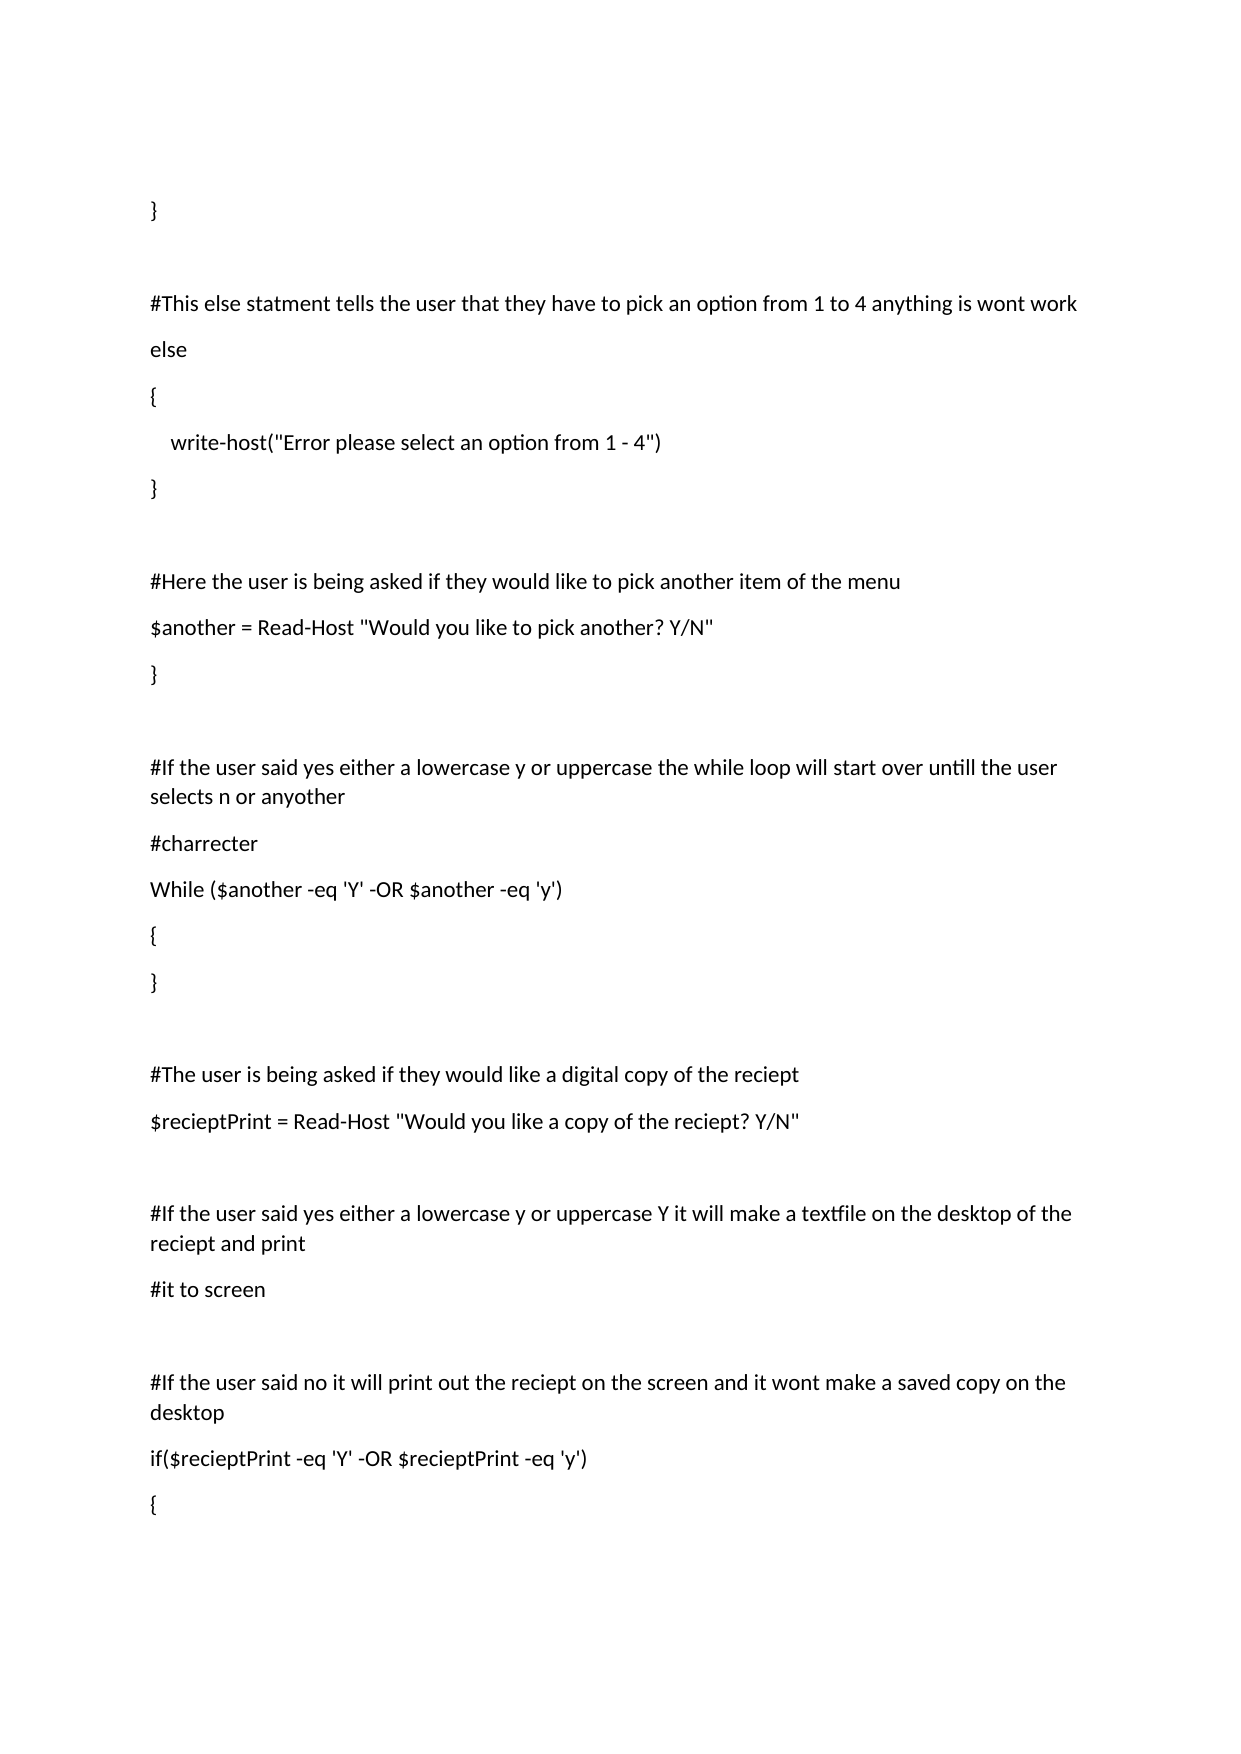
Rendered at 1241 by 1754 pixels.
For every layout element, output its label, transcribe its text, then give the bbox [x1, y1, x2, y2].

text } [150, 968, 1090, 996]
text #Here the user is being asked if they would like to pick another item of the menu [150, 567, 1090, 595]
text #If the user said no it will print out the reciept on the screen and it wont make a saved copy on the desktop [150, 1368, 1090, 1426]
text $another = Read-Host "Would you like to pick another? Y/N" [150, 613, 1090, 642]
text { [150, 921, 1090, 949]
text else [150, 335, 1090, 363]
text { [150, 382, 1090, 410]
text #If the user said yes either a lowercase y or uppercase Y it will make a textfile on the desktop of the reciept and print [150, 1199, 1090, 1257]
text #charrecter [150, 829, 1090, 857]
text While ($another -eq 'Y' -OR $another -eq 'y') [150, 875, 1090, 903]
text #If the user said yes either a lowercase y or uppercase the while loop will start over untill the user selects n or anyother [150, 753, 1090, 810]
text #it to screen [150, 1276, 1090, 1303]
text $recieptPrint = Read-Host "Would you like a copy of the reciept? Y/N" [150, 1107, 1090, 1135]
text } [150, 196, 1090, 224]
text } [150, 474, 1090, 502]
text #This else statment tells the user that they have to pick an option from 1 to 4 anything is wont work [150, 289, 1090, 317]
text if($recieptPrint -eq 'Y' -OR $recieptPrint -eq 'y') [150, 1444, 1090, 1472]
text } [150, 660, 1090, 688]
text write-host("Error please select an option from 1 - 4") [150, 428, 1090, 456]
text { [150, 1491, 1090, 1519]
text #The user is being asked if they would like a digital copy of the reciept [150, 1060, 1090, 1088]
